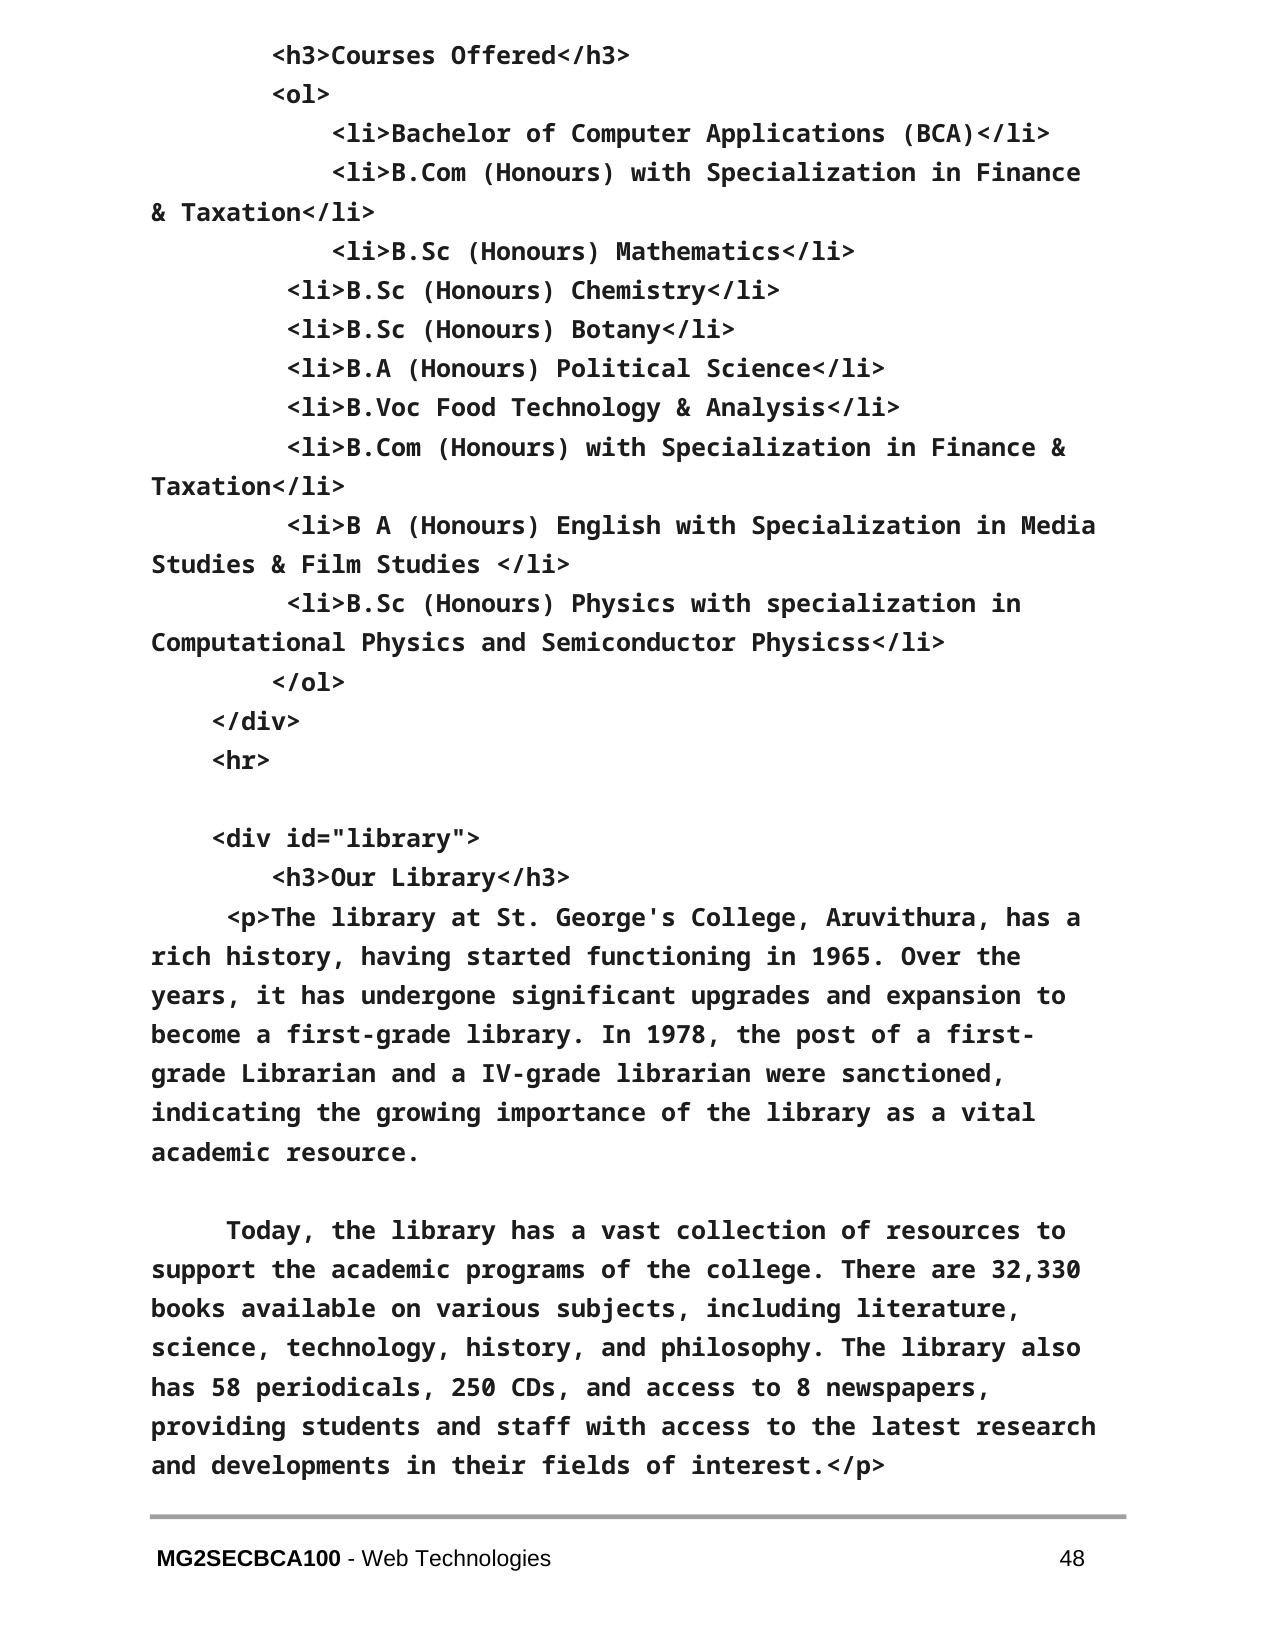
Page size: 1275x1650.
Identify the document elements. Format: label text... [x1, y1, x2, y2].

table_header <h3>Courses Offered</h3> <ol> <li>Bachelor of Computer Applications (BCA)</li> <li>B.Com (Honours) with Specialization in Finance & Taxation</li> <li>B.Sc (Honours) Mathematics</li> <li>B.Sc (Honours) Chemistry</li> <li>B.Sc (Honours) Botany</li> <li>B.A (Honours) Political Science</li> <li>B.Voc Food Technology & Analysis</li> <li>B.Com (Honours) with Specialization in Finance & Taxation</li> <li>B A (Honours) English with Specialization in Media Studies & Film Studies </li> <li>B.Sc (Honours) Physics with specialization in Computational Physics and Semiconductor Physicss</li> </ol> </div> <hr> <div id="library"> <h3>Our Library</h3> <p>The library at St. George's College, Aruvithura, has a rich history, having started functioning in 1965. Over the years, it has undergone significant upgrades and expansion to become a first-grade library. In 1978, the post of a first-grade Librarian and a IV-grade librarian were sanctioned, indicating the growing importance of the library as a vital academic resource. Today, the library has a vast collection of resources to support the academic programs of the college. There are 32,330 books available on various subjects, including literature, science, technology, history, and philosophy. The library also has 58 periodicals, 250 CDs, and access to 8 newspapers, providing students and staff with access to the latest research and developments in their fields of interest.</p> [140, 38, 1110, 1482]
